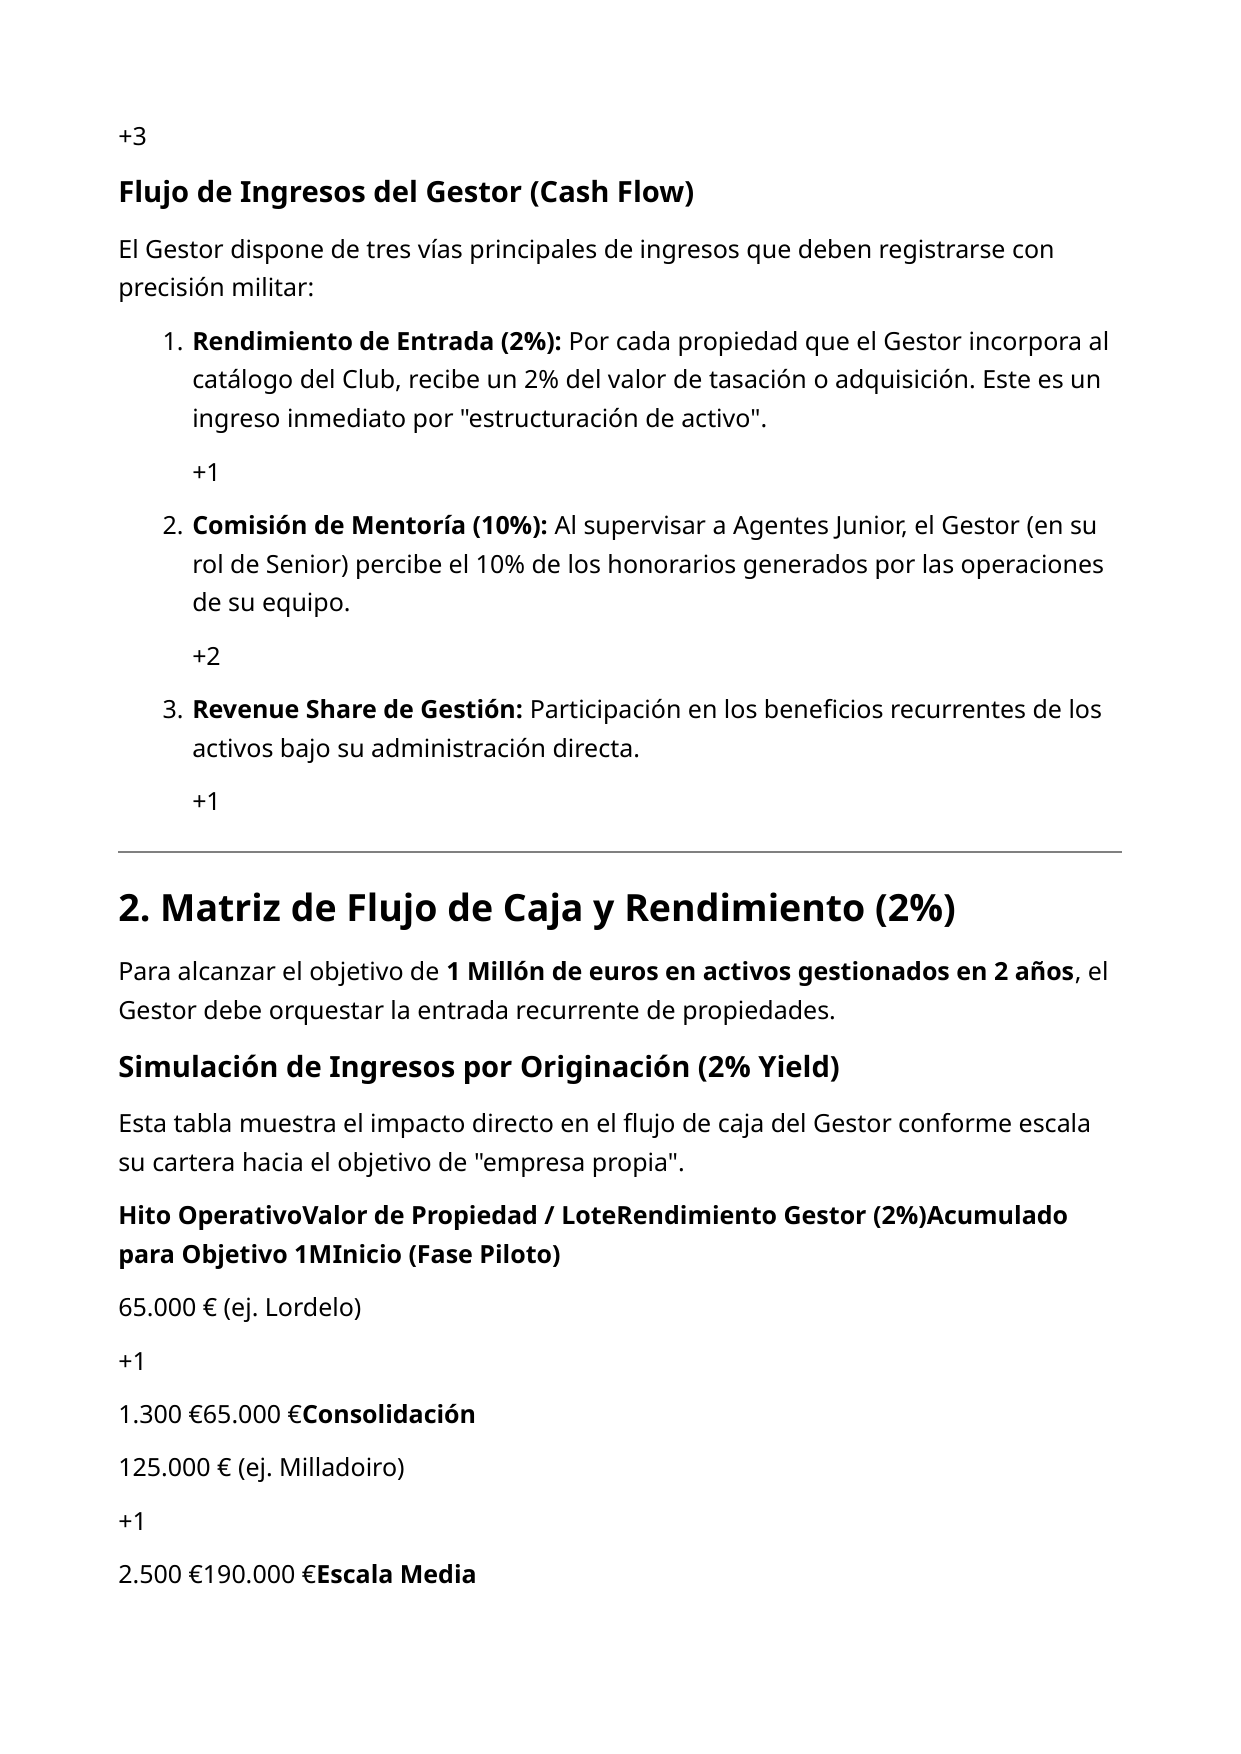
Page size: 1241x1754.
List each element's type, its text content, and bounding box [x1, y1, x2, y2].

table_cell 2. Matriz de Flujo de Caja y Rendimiento (2%) Para alcanzar el objetivo de 1 Millón de euros en activos gestionados en 2 años, el Gestor debe orquestar la entrada recurrente de propiedades. Simulación de Ingresos por Originación (2% Yield) Esta tabla muestra el impacto directo en el flujo de caja del Gestor conforme escala su cartera hacia el objetivo de "empresa propia". Hito OperativoValor de Propiedad / LoteRendimiento Gestor (2%)Acumulado para Objetivo 1MInicio (Fase Piloto) 65.000 € (ej. Lordelo) +1 1.300 €65.000 €Consolidación 125.000 € (ej. Milladoiro) +1 2.500 €190.000 €Escala Media [118, 853, 1122, 1609]
table_cell +3 Flujo de Ingresos del Gestor (Cash Flow) El Gestor dispone de tres vías principales de ingresos que deben registrarse con precisión militar: Rendimiento de Entrada (2%): Por cada propiedad que el Gestor incorpora al catálogo del Club, recibe un 2% del valor de tasación o adquisición. Este es un ingreso inmediato por "estructuración de activo". +1 Comisión de Mentoría (10%): Al supervisar a Agentes Junior, el Gestor (en su rol de Senior) percibe el 10% de los honorarios generados por las operaciones de su equipo. +2 Revenue Share de Gestión: Participación en los beneficios recurrentes de los activos bajo su administración directa. +1 [118, 118, 1122, 851]
